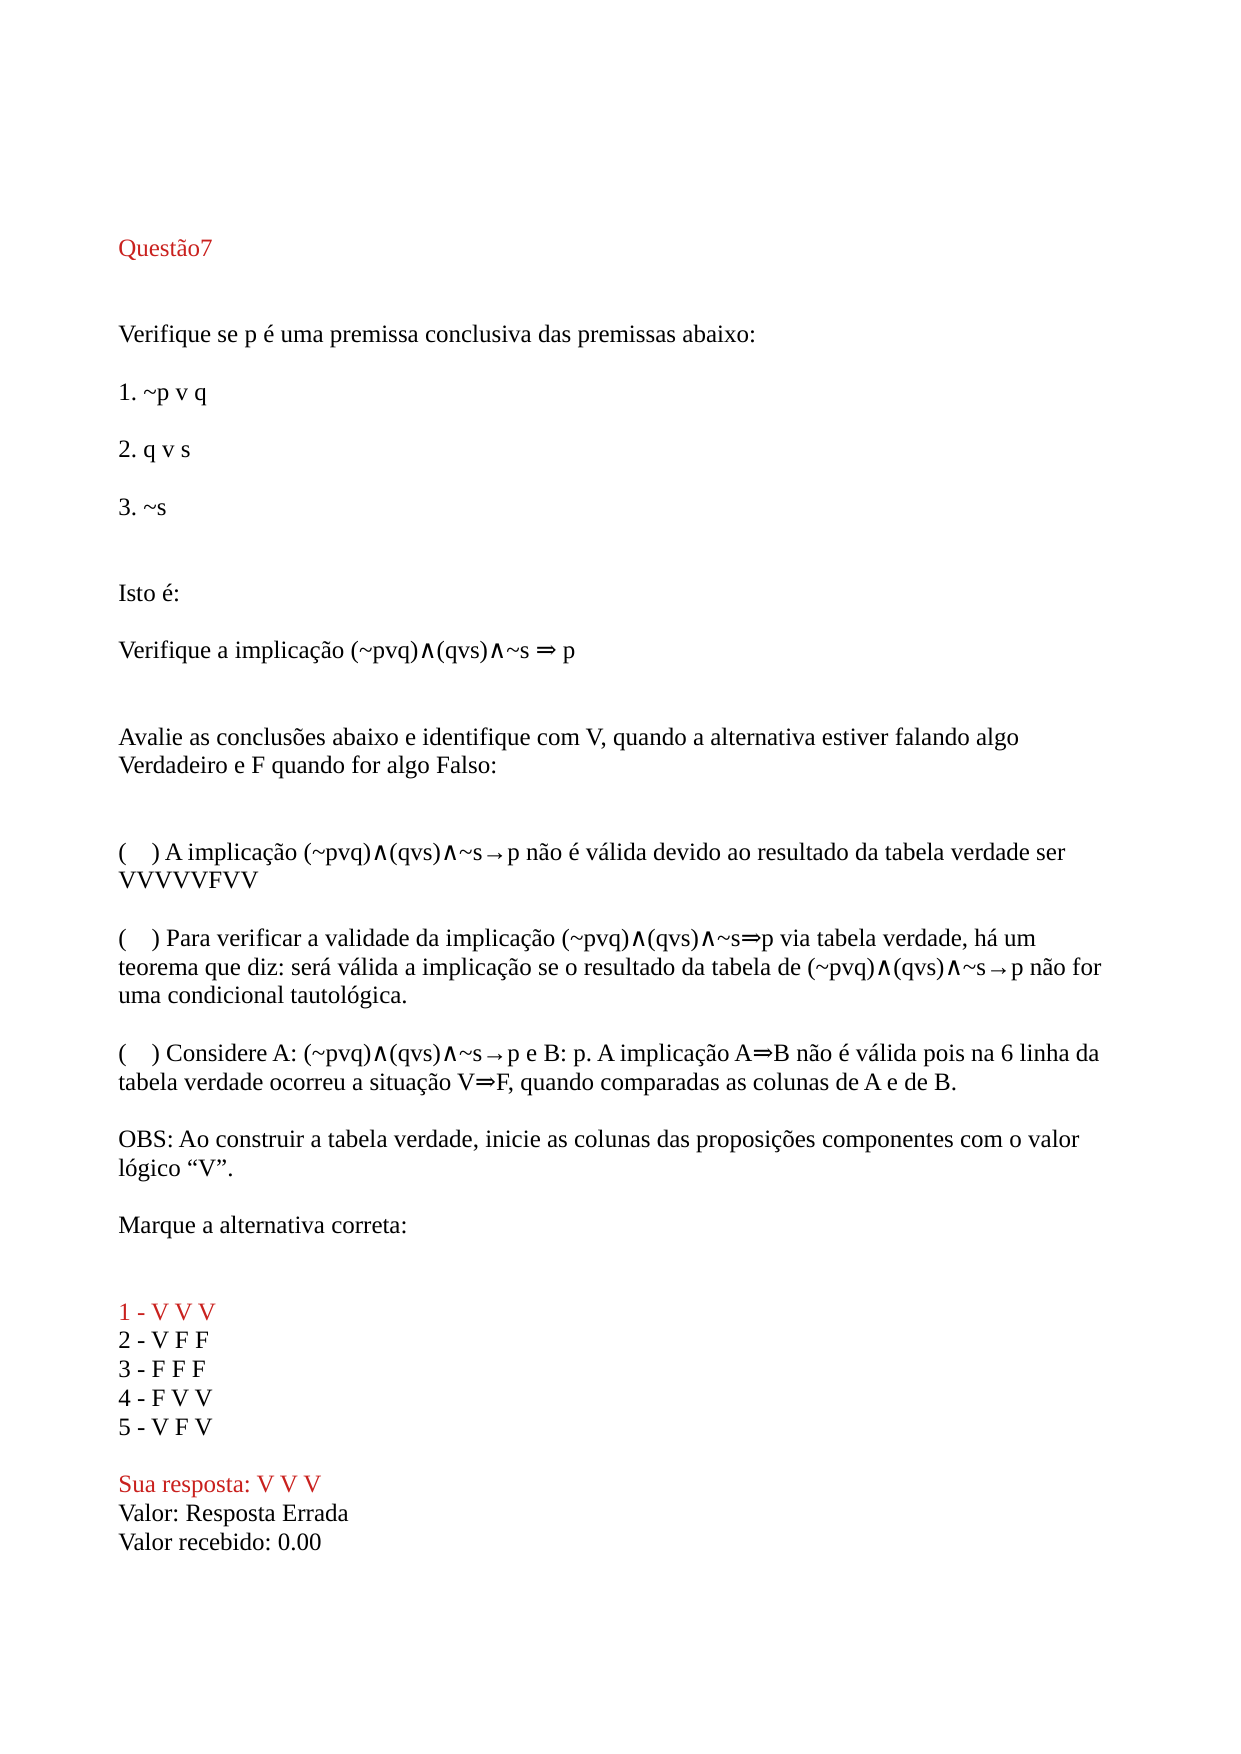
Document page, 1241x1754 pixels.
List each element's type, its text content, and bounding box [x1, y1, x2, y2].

text Valor recebido: 0.00 [118, 1527, 1122, 1556]
text Verifique a implicação (~pvq)∧(qvs)∧~s ⇒ p [118, 636, 1122, 664]
text ( ) A implicação (~pvq)∧(qvs)∧~s→p não é válida devido ao resultado da tabela verdade ser VVVVVFVV [118, 837, 1122, 894]
text Isto é: [118, 578, 1122, 607]
text 4 - F V V [118, 1383, 1122, 1412]
text Marque a alternativa correta: [118, 1211, 1122, 1239]
text 1 - V V V [118, 1297, 1122, 1326]
text 2. q v s [118, 434, 1122, 463]
text OBS: Ao construir a tabela verdade, inicie as colunas das proposições componentes com o valor lógico “V”. [118, 1124, 1122, 1182]
text Avalie as conclusões abaixo e identifique com V, quando a alternativa estiver falando algo Verdadeiro e F quando for algo Falso: [118, 722, 1122, 779]
text ( ) Considere A: (~pvq)∧(qvs)∧~s→p e B: p. A implicação A⇒B não é válida pois na 6 linha da tabela verdade ocorreu a situação V⇒F, quando comparadas as colunas de A e de B. [118, 1038, 1122, 1096]
text Verifique se p é uma premissa conclusiva das premissas abaixo: [118, 319, 1122, 348]
text Questão7 [118, 233, 1122, 262]
text Sua resposta: V V V [118, 1469, 1122, 1498]
text 5 - V F V [118, 1412, 1122, 1441]
text 3 - F F F [118, 1354, 1122, 1383]
text Valor: Resposta Errada [118, 1498, 1122, 1527]
text 2 - V F F [118, 1326, 1122, 1354]
text 3. ~s [118, 492, 1122, 521]
text ( ) Para verificar a validade da implicação (~pvq)∧(qvs)∧~s⇒p via tabela verdade, há um teorema que diz: será válida a implicação se o resultado da tabela de (~pvq)∧(qvs)∧~s→p não for uma condicional tautológica. [118, 923, 1122, 1009]
text 1. ~p v q [118, 377, 1122, 406]
